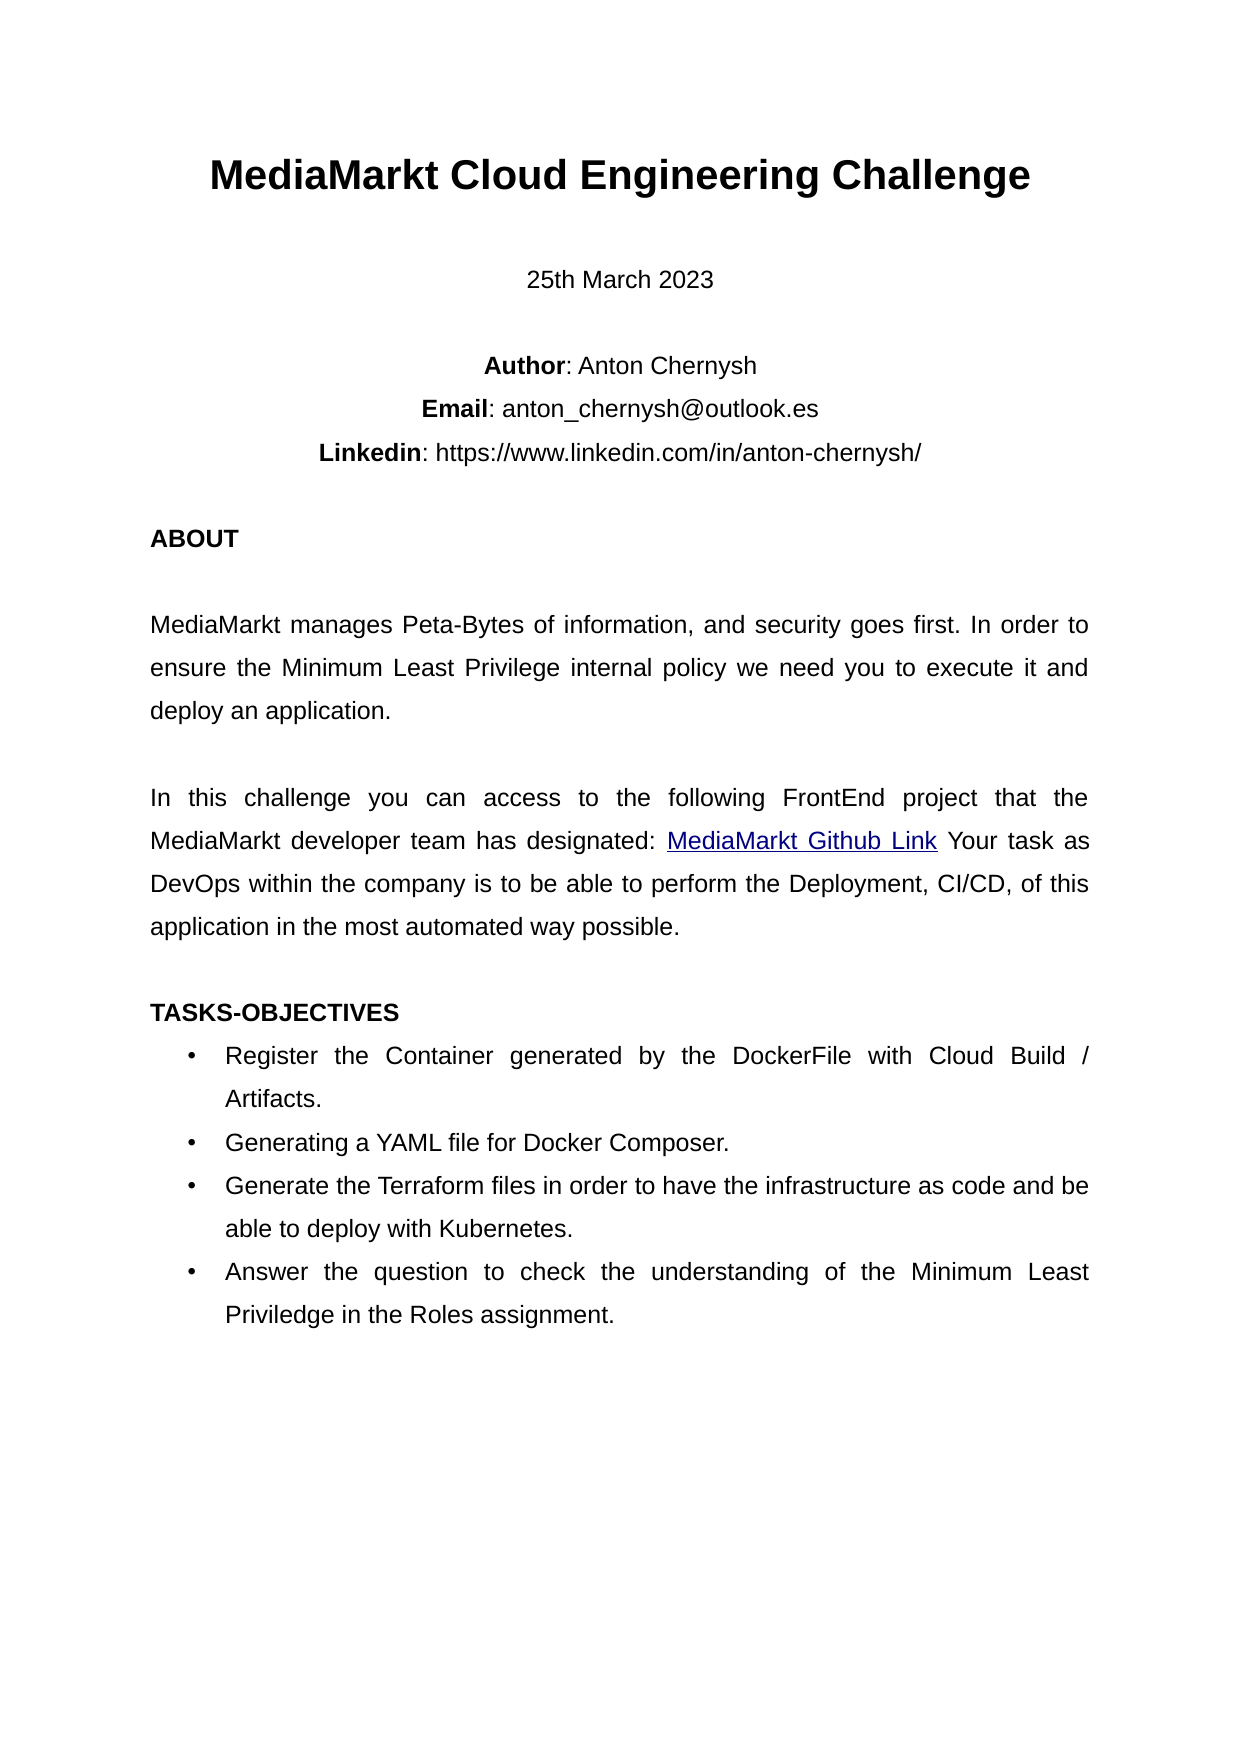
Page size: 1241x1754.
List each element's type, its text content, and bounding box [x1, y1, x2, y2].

text ABOUT [150, 524, 1091, 552]
text Author: Anton Chernysh [150, 351, 1091, 380]
text MediaMarkt manages Peta-Bytes of information, and security goes first. In order to ensure the Minimum Least Privilege internal policy we need you to execute it and deploy an application. [150, 610, 1091, 725]
text In this challenge you can access to the following FrontEnd project that the MediaMarkt developer team has designated: MediaMarkt Github Link Your task as DevOps within the company is to be able to perform the Deployment, CI/CD, of this application in the most automated way possible. [150, 782, 1091, 941]
text Email: anton_chernysh@outlook.es [150, 394, 1091, 423]
text Linkedin: https://www.linkedin.com/in/anton-chernysh/ [150, 437, 1091, 466]
list Answer the question to check the understanding of the Minimum Least Priviledge in the Roles assignment. [187, 1257, 1091, 1329]
list Generate the Terraform files in order to have the infrastructure as code and be able to deploy with Kubernetes. [187, 1171, 1091, 1243]
text MediaMarkt Cloud Engineering Challenge [150, 150, 1091, 198]
list Generating a YAML file for Docker Composer. [187, 1128, 1091, 1156]
list Register the Container generated by the DockerFile with Cloud Build / Artifacts. [187, 1041, 1091, 1113]
text 25th March 2023 [150, 265, 1091, 294]
text TASKS-OBJECTIVES [150, 998, 1091, 1027]
